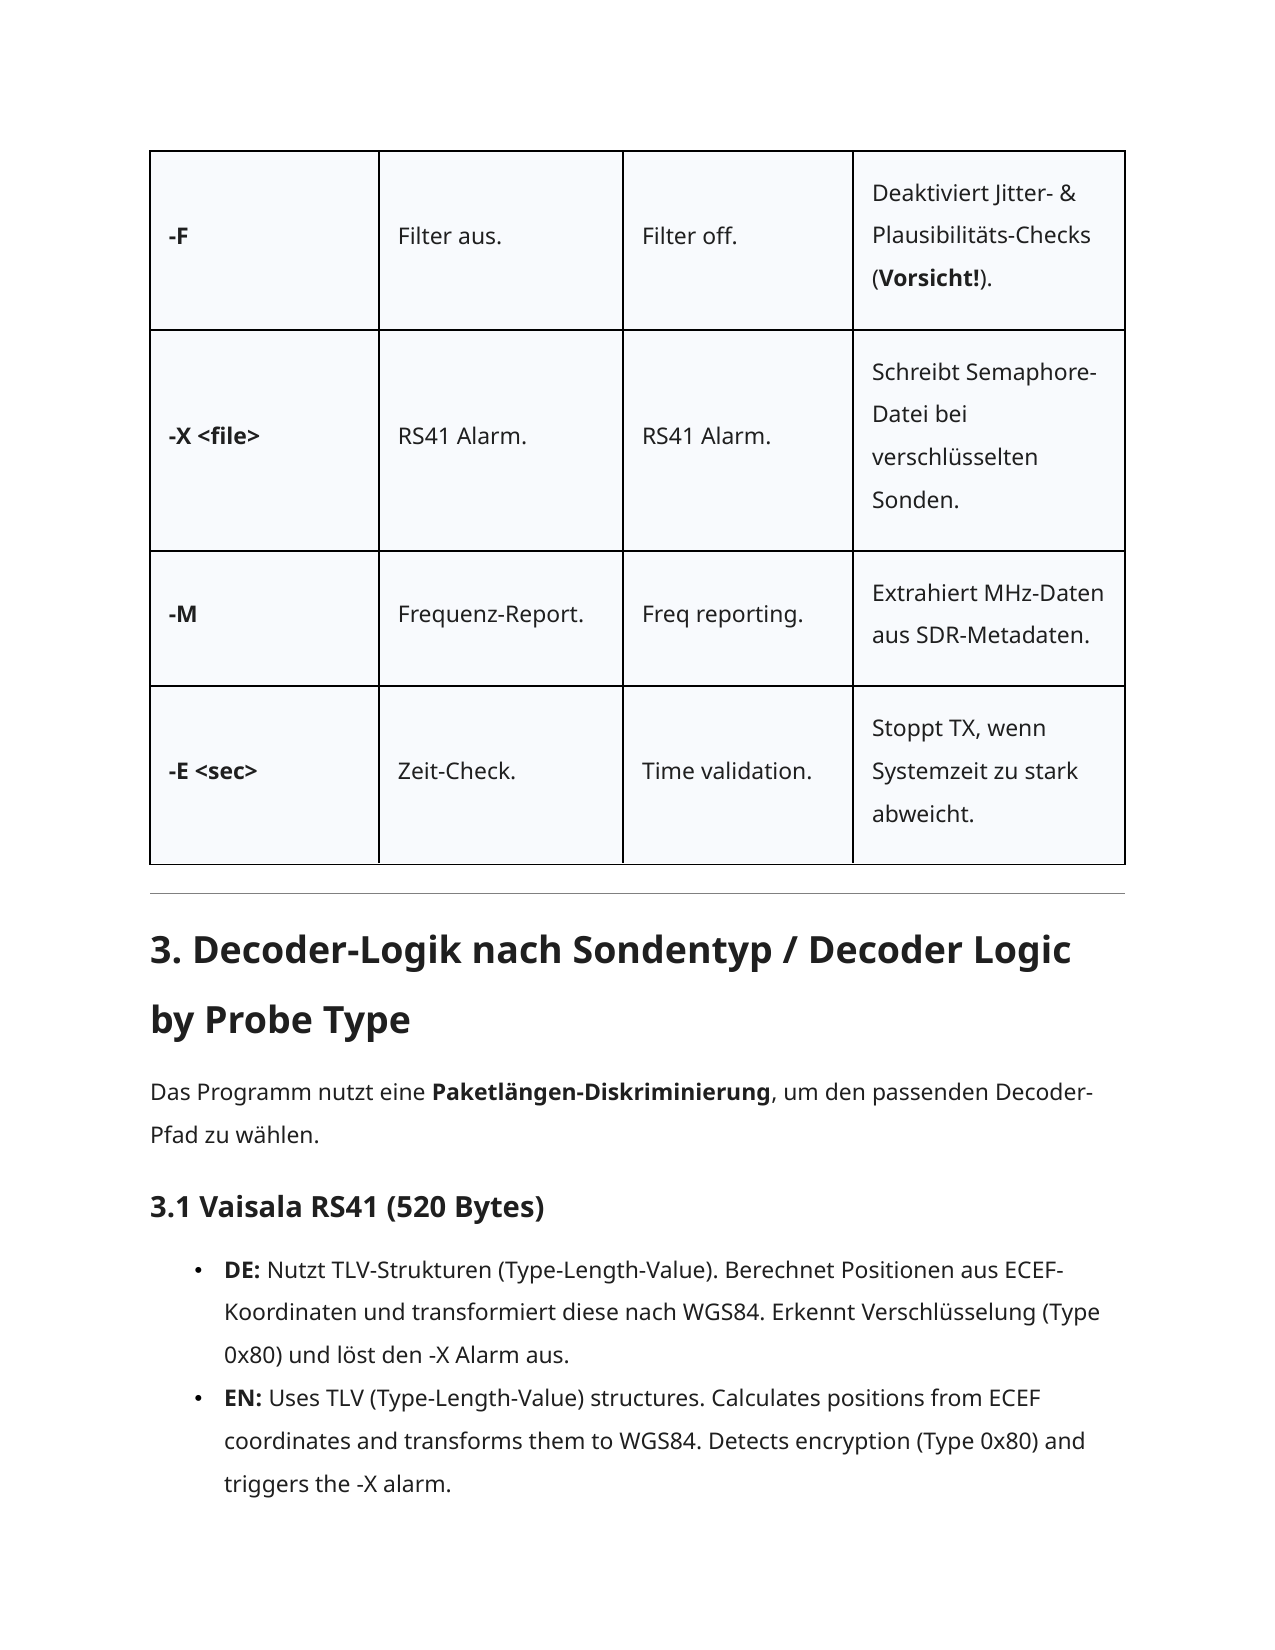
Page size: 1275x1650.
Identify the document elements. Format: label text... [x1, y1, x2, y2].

table_cell Time validation. [624, 687, 852, 863]
table_cell Filter off. [624, 152, 852, 329]
table_cell -M [151, 552, 378, 685]
list EN: Uses TLV (Type-Length-Value) structures. Calculates positions from ECEF coordinates and transforms them to WGS84. Detects encryption (Type 0x80) and triggers the -X alarm. [194, 1382, 1125, 1499]
table_cell RS41 Alarm. [380, 331, 622, 550]
table_cell -E <sec> [151, 687, 378, 863]
table_cell Frequenz-Report. [380, 552, 622, 685]
table_cell Stoppt TX, wenn Systemzeit zu stark abweicht. [854, 687, 1124, 863]
text Das Programm nutzt eine Paketlängen-Diskriminierung, um den passenden Decoder-Pfad zu wählen. [150, 1076, 1125, 1150]
table_cell Schreibt Semaphore-Datei bei verschlüsselten Sonden. [854, 331, 1124, 550]
table_cell Filter aus. [380, 152, 622, 329]
table_cell -F [151, 152, 378, 329]
table_cell Extrahiert MHz-Daten aus SDR-Metadaten. [854, 552, 1124, 685]
subtitle 3.1 Vaisala RS41 (520 Bytes) [150, 1187, 1125, 1226]
subtitle 3. Decoder-Logik nach Sondentyp / Decoder Logic by Probe Type [150, 924, 1125, 1045]
table_cell Deaktiviert Jitter- & Plausibilitäts-Checks (Vorsicht!). [854, 152, 1124, 329]
list DE: Nutzt TLV-Strukturen (Type-Length-Value). Berechnet Positionen aus ECEF-Koordinaten und transformiert diese nach WGS84. Erkennt Verschlüsselung (Type 0x80) und löst den -X Alarm aus. [194, 1253, 1125, 1370]
table_cell Zeit-Check. [380, 687, 622, 863]
table_cell Freq reporting. [624, 552, 852, 685]
table_cell -X <file> [151, 331, 378, 550]
table_cell RS41 Alarm. [624, 331, 852, 550]
